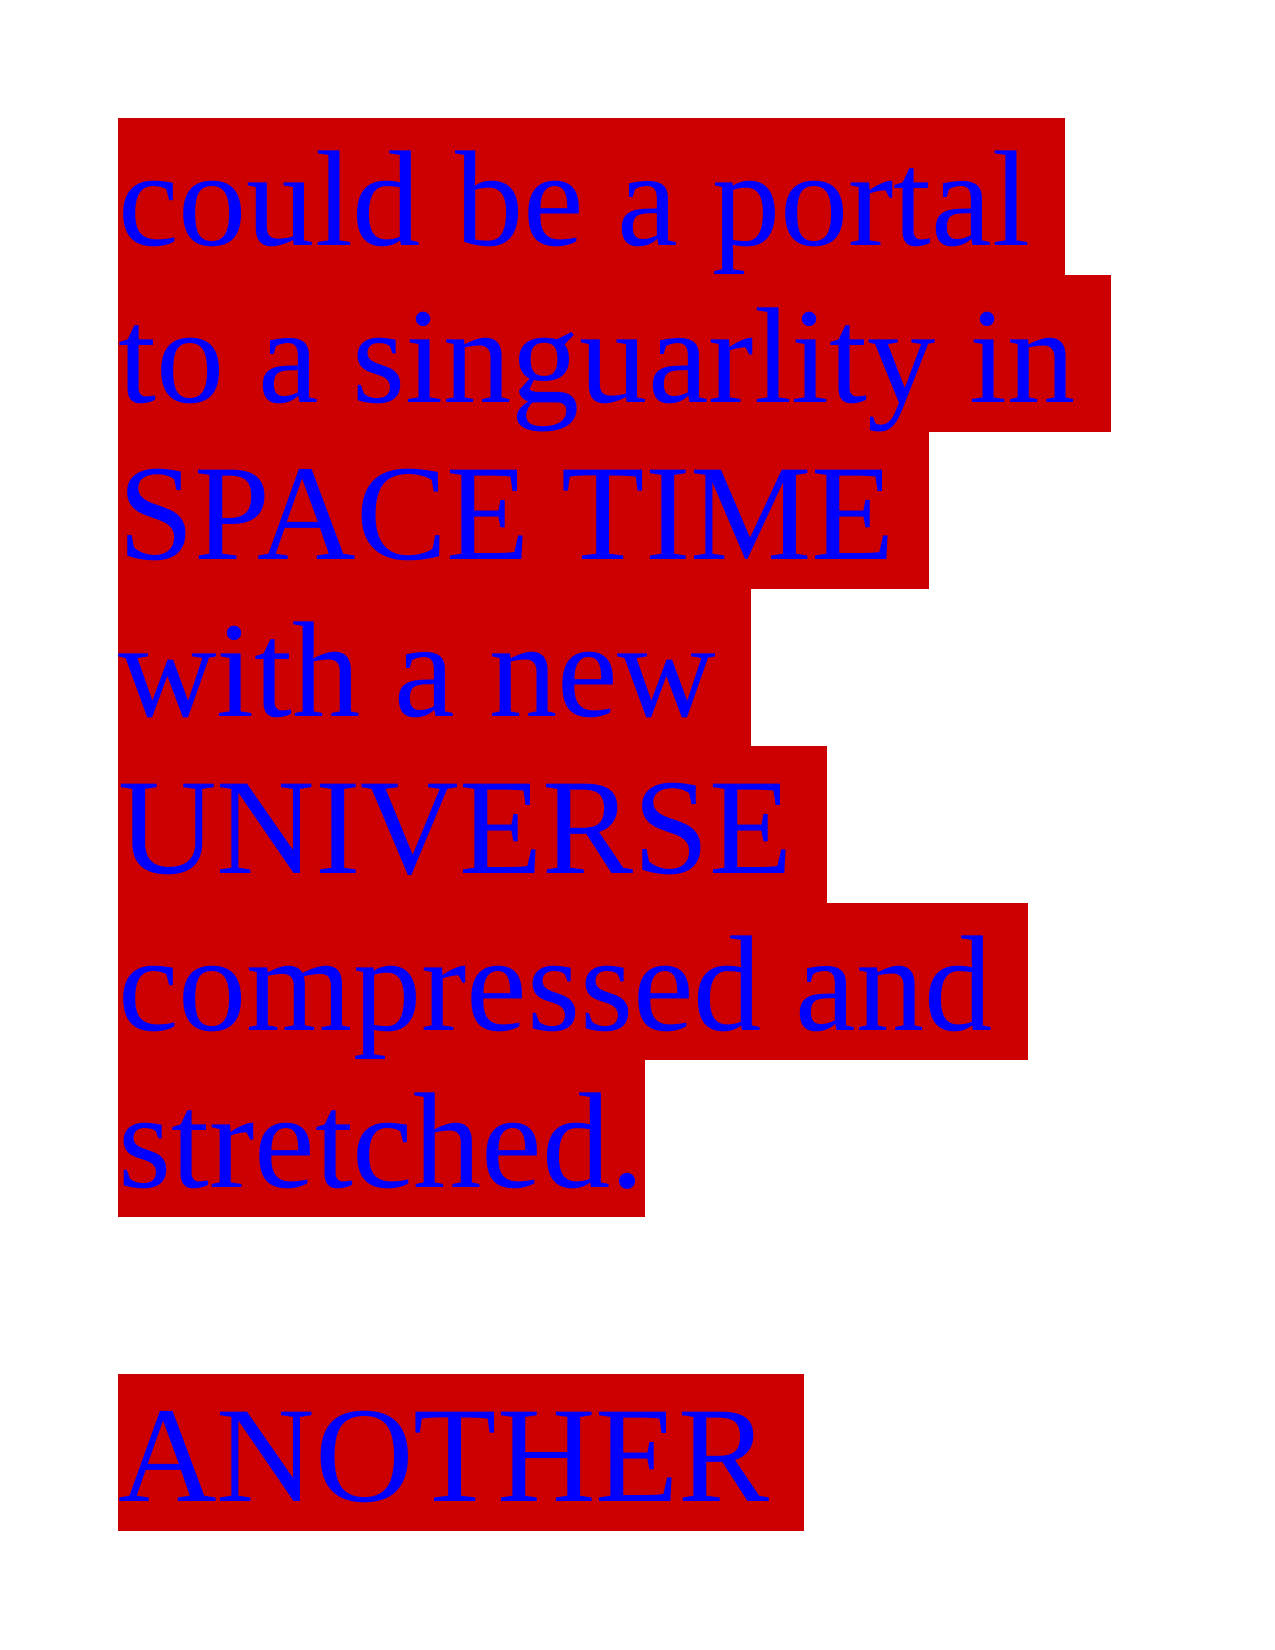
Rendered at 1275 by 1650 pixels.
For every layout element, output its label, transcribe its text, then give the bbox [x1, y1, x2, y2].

text could be a portal to a singuarlity in SPACE TIME with a new UNIVERSE compressed and stretched. ANOTHER [118, 118, 1157, 1531]
